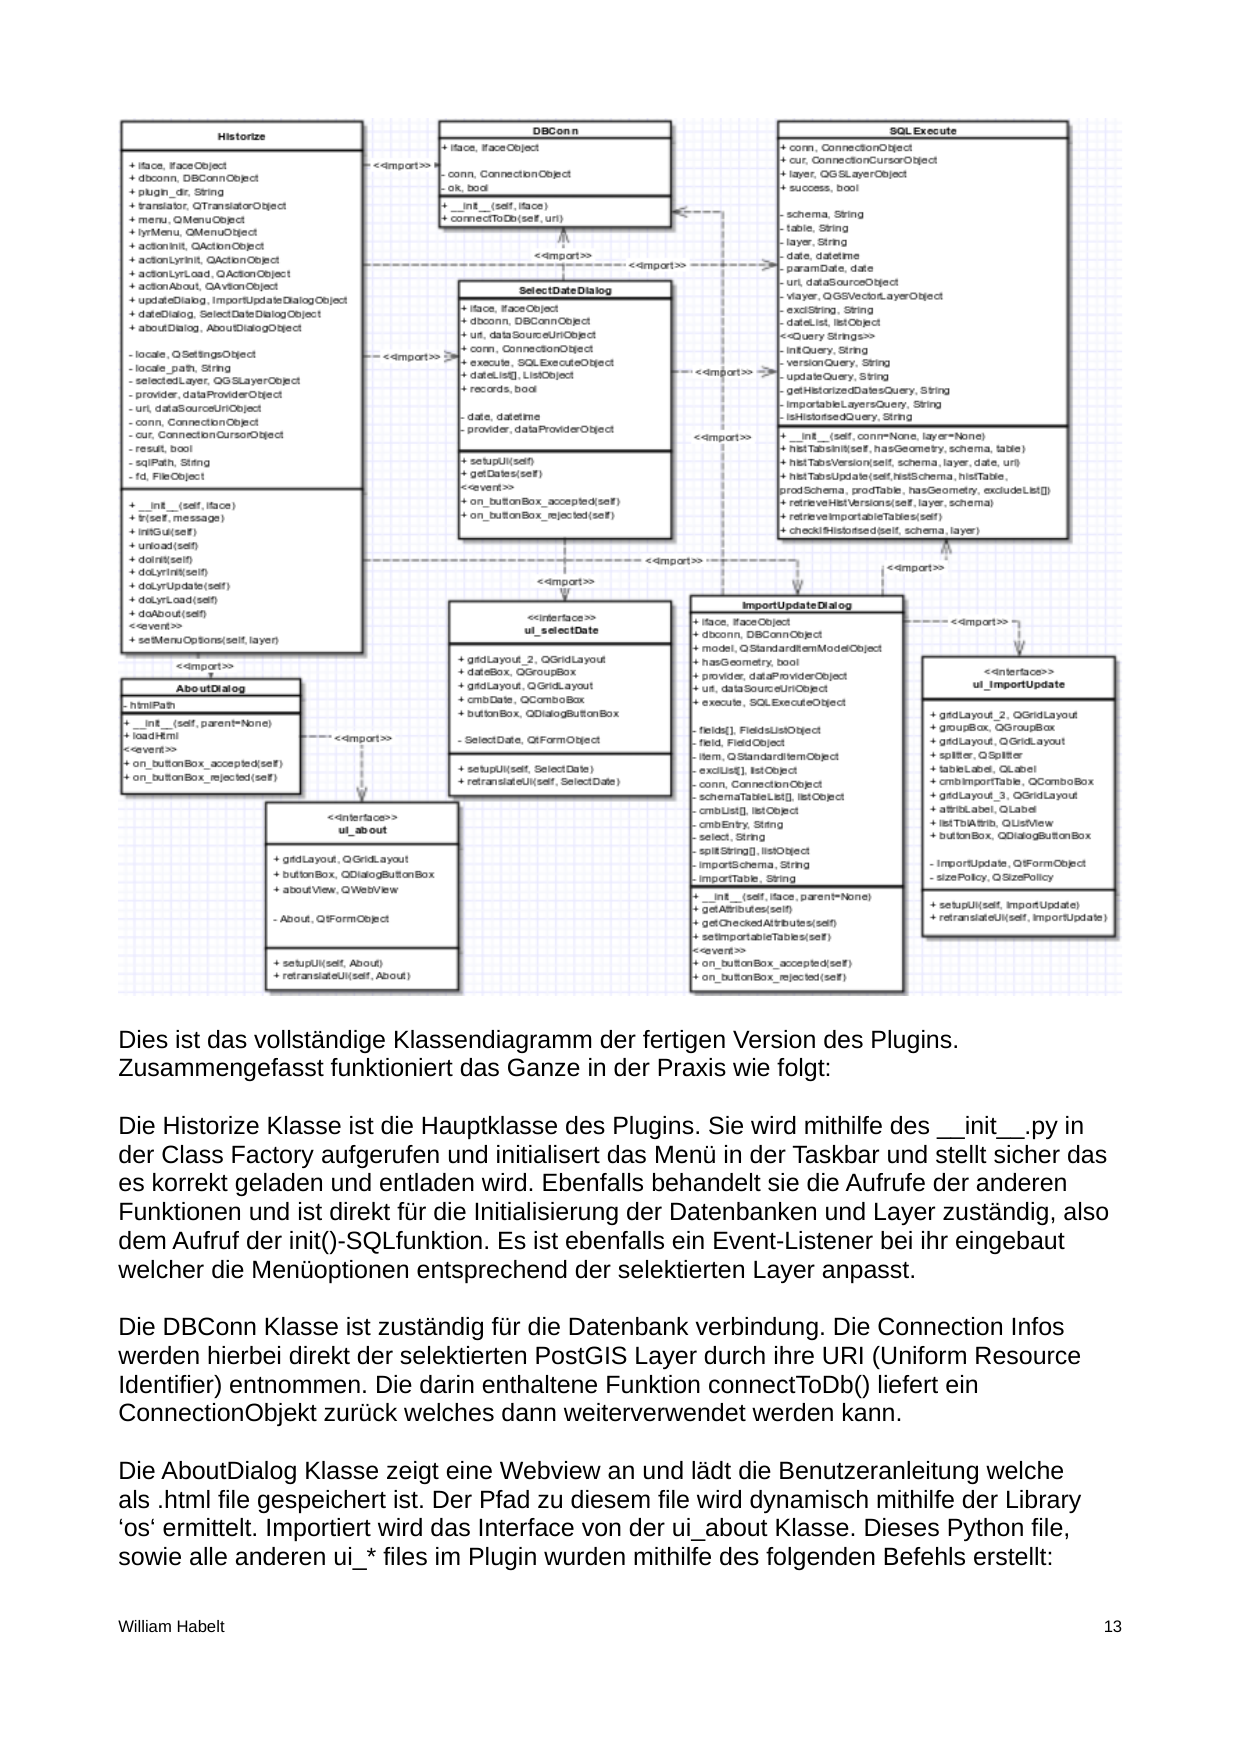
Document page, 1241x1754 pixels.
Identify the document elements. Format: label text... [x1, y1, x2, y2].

text Die Historize Klasse ist die Hauptklasse des Plugins. Sie wird mithilfe des __init__.py in der Class Factory aufgerufen und initialisert das Menü in der Taskbar und stellt sicher das es korrekt geladen und entladen wird. Ebenfalls behandelt sie die Aufrufe der anderen Funktionen und ist direkt für die Initialisierung der Datenbanken und Layer zuständig, also dem Aufruf der init()-SQLfunktion. Es ist ebenfalls ein Event-Listener bei ihr eingebaut welcher die Menüoptionen entsprechend der selektierten Layer anpasst. [118, 1111, 1122, 1283]
text Die DBConn Klasse ist zuständig für die Datenbank verbindung. Die Connection Infos werden hierbei direkt der selektierten PostGIS Layer durch ihre URI (Uniform Resource Identifier) entnommen. Die darin enthaltene Funktion connectToDb() liefert ein ConnectionObjekt zurück welches dann weiterverwendet werden kann. [118, 1312, 1122, 1427]
picture [118, 118, 1123, 996]
text Die AboutDialog Klasse zeigt eine Webview an und lädt die Benutzeranleitung welche als .html file gespeichert ist. Der Pfad zu diesem file wird dynamisch mithilfe der Library ‘os‘ ermittelt. Importiert wird das Interface von der ui_about Klasse. Dieses Python file, sowie alle anderen ui_* files im Plugin wurden mithilfe des folgenden Befehls erstellt: [118, 1456, 1122, 1571]
text Dies ist das vollständige Klassendiagramm der fertigen Version des Plugins. Zusammengefasst funktioniert das Ganze in der Praxis wie folgt: [118, 1025, 1122, 1082]
